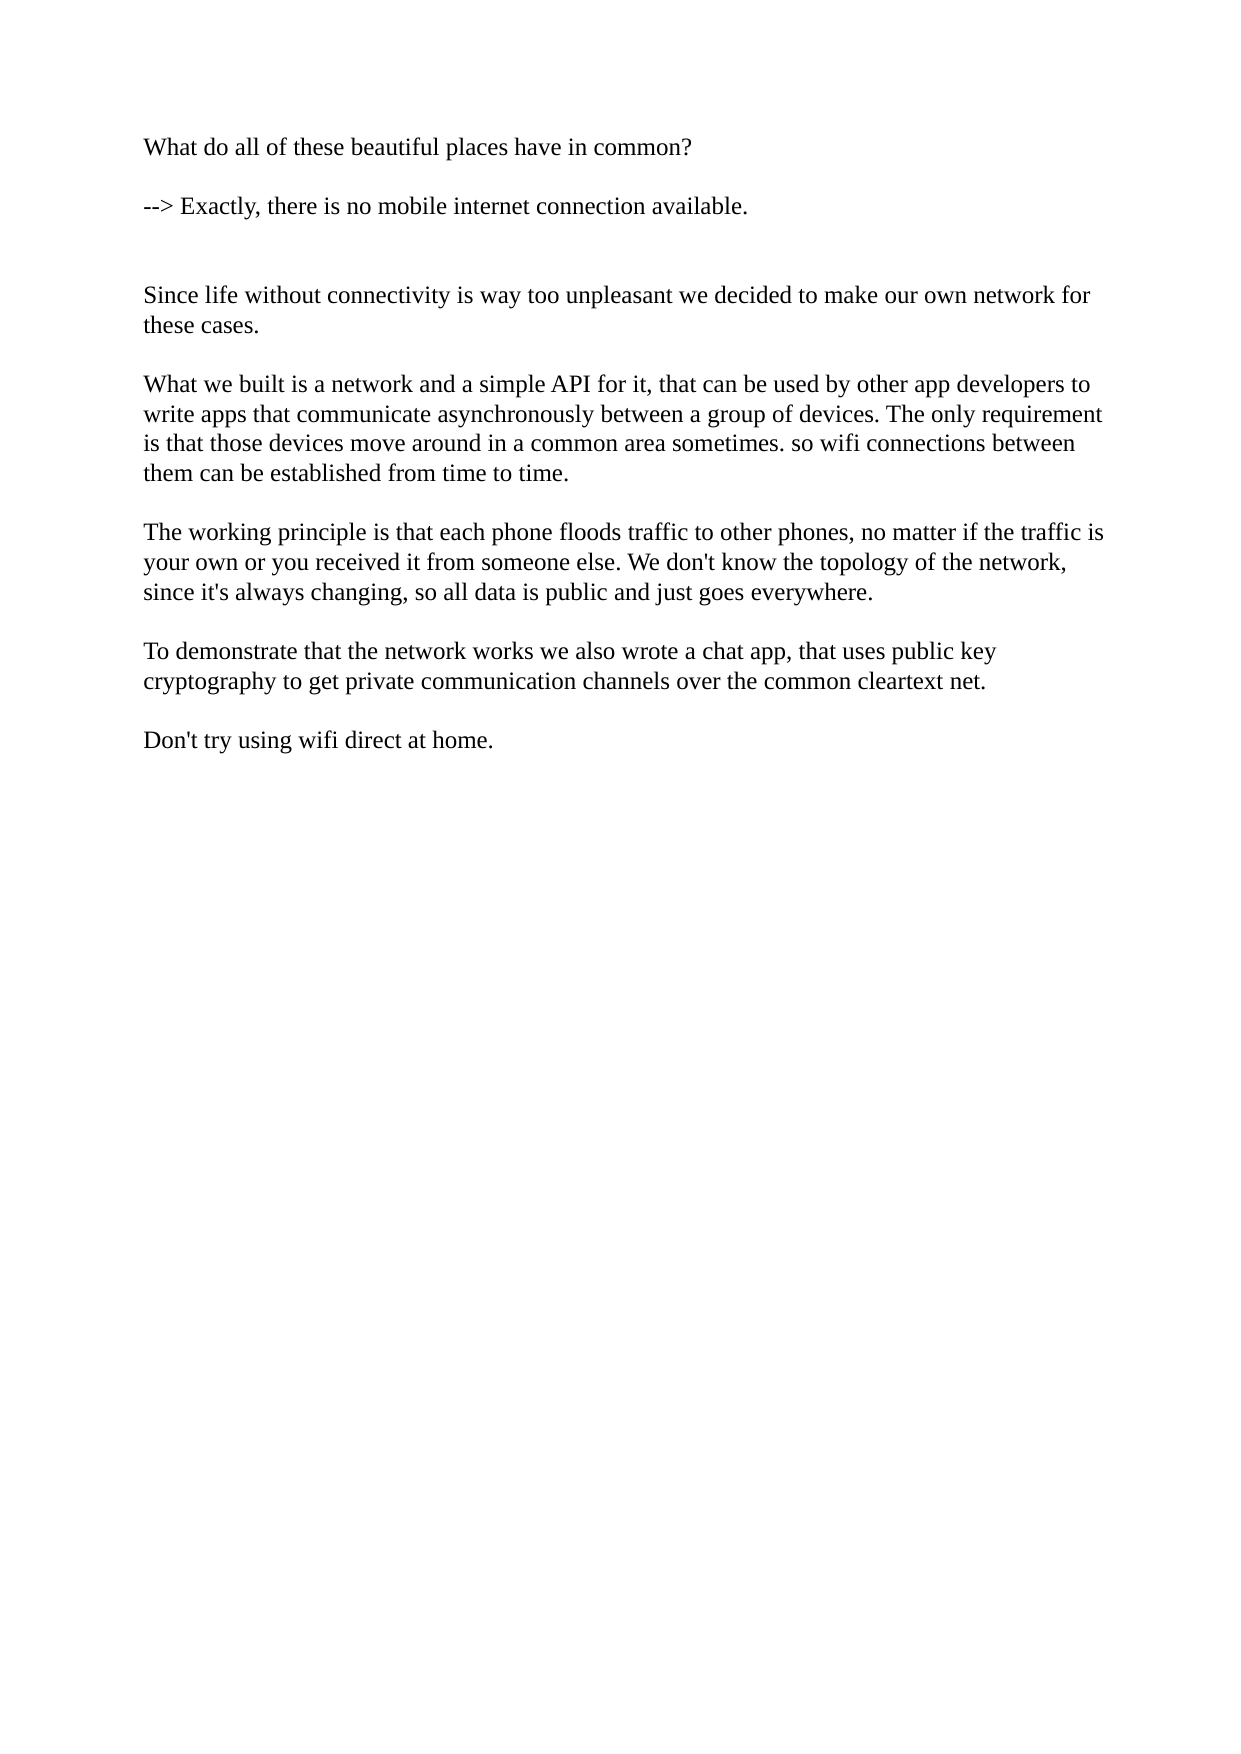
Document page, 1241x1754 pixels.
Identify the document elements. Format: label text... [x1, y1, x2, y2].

text What do all of these beautiful places have in common? --> Exactly, there is no mobile internet connection available. Since life without connectivity is way too unpleasant we decided to make our own network for these cases. What we built is a network and a simple API for it, that can be used by other app developers to write apps that communicate asynchronously between a group of devices. The only requirement is that those devices move around in a common area sometimes. so wifi connections between them can be established from time to time. The working principle is that each phone floods traffic to other phones, no matter if the traffic is your own or you received it from someone else. We don't know the topology of the network, since it's always changing, so all data is public and just goes everywhere. To demonstrate that the network works we also wrote a chat app, that uses public key cryptography to get private communication channels over the common cleartext net. Don't try using wifi direct at home. [143, 131, 1106, 754]
